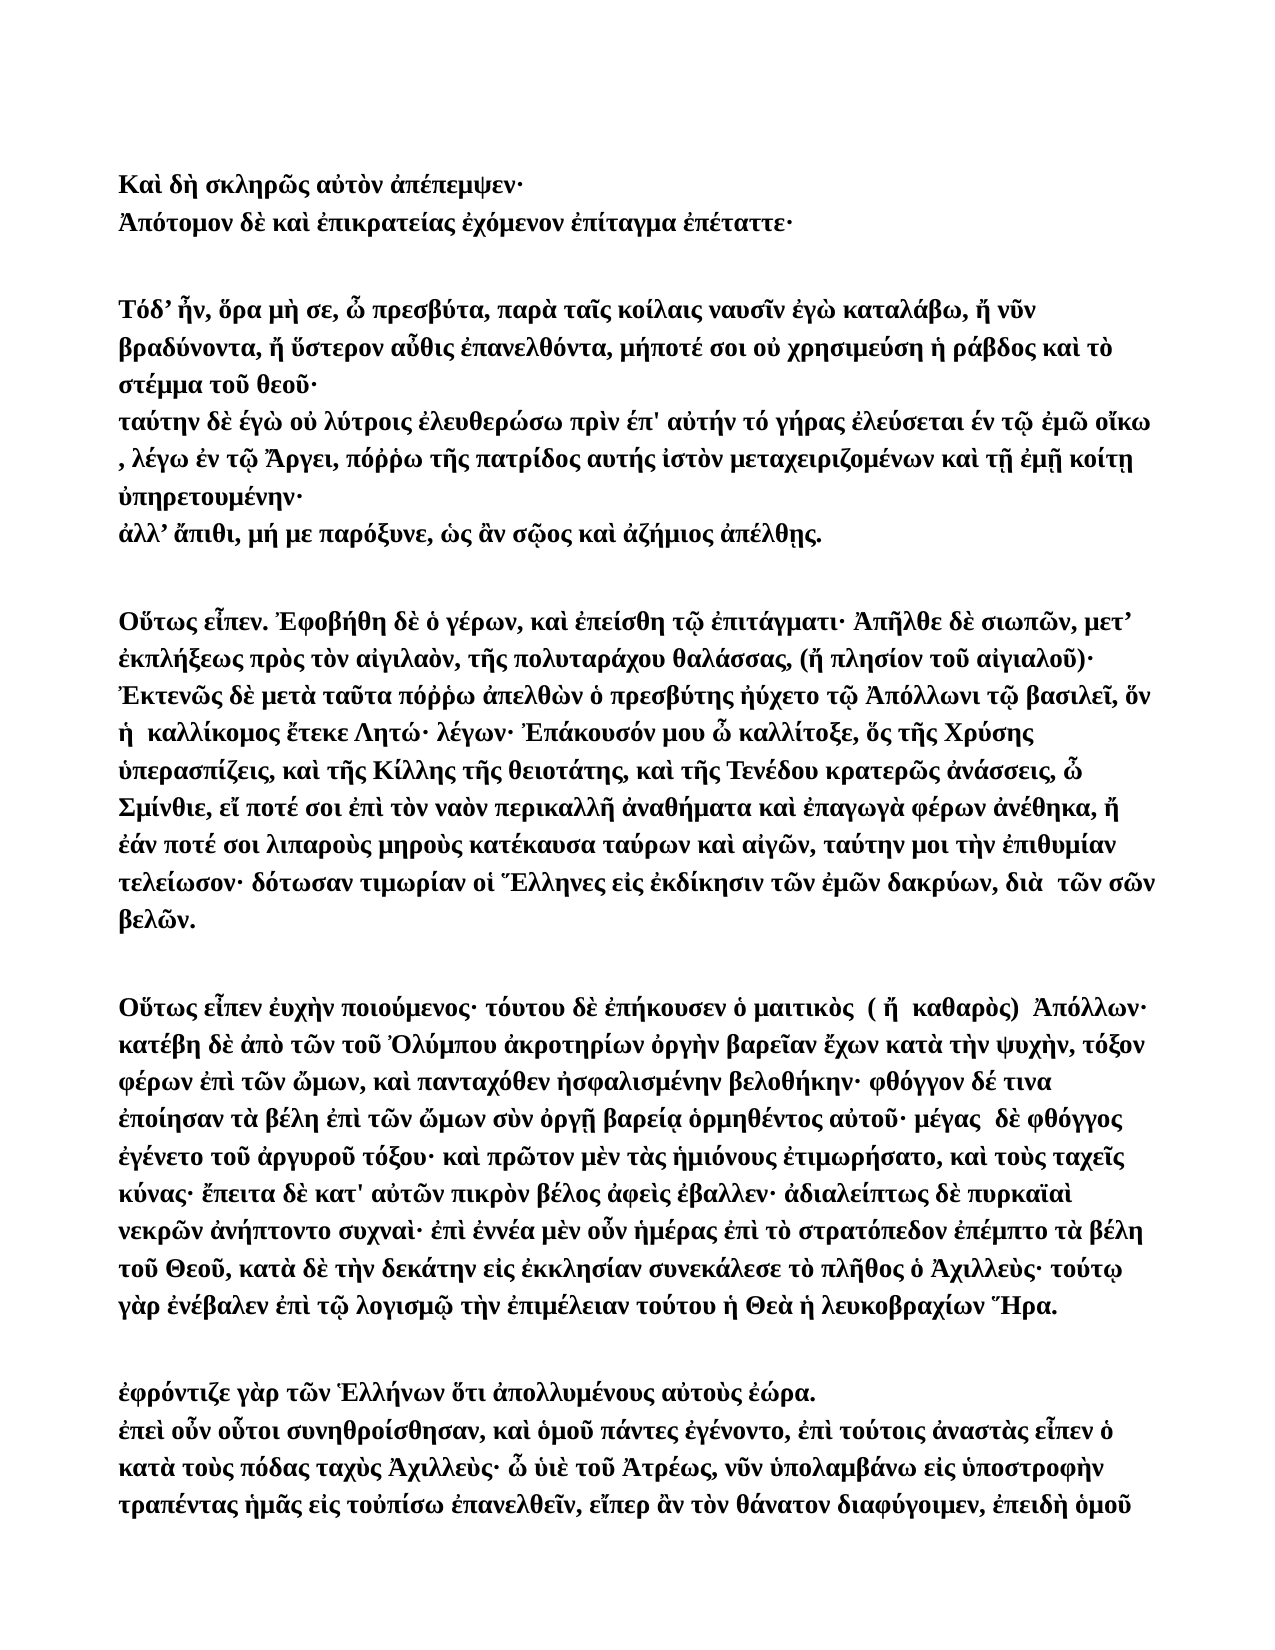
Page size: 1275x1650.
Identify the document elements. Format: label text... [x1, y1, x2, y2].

text Ἀπότομον δὲ καὶ ἐπικρατείας ἐχόμενον ἐπίταγμα ἐπέταττε· [118, 206, 1157, 237]
text ἀλλ’ ἄπιθι, μή με παρόξυνε, ὡς ἂν σῷος καὶ ἀζήμιος ἀπέλθῃς. [118, 517, 1157, 548]
text Καὶ δὴ σκληρῶς αὐτὸν ἀπέπεμψεν· [118, 168, 1157, 199]
text Τόδ’ ἦν, ὅρα μὴ σε, ὦ πρεσβύτα, παρὰ ταῖς κοίλαις ναυσῖν ἐγὼ καταλάβω, ἤ νῦν βραδύνοντα, ἤ ὕστερον αὖθις ἐπανελθόντα, μήποτέ σοι οὐ χρησιμεύση ἡ ράβδος καὶ τὸ στέμμα τοῦ θεοῦ· [118, 293, 1157, 399]
text ἐφρόντιζε γὰρ τῶν Ἑλλήνων ὅτι ἀπολλυμένους αὐτοὺς ἐώρα. [118, 1377, 1157, 1408]
text Οὕτως εἶπεν. Ἐφοβήθη δὲ ὁ γέρων, καὶ ἐπείσθη τῷ ἐπιτάγματι· Ἀπῆλθε δὲ σιωπῶν, μετ’ ἐκπλήξεως πρὸς τὸν αἰγιλαὸν, τῆς πολυταράχου θαλάσσας, (ἤ πλησίον τοῦ αἰγιαλοῦ)· Ἐκτενῶς δὲ μετὰ ταῦτα πόῤῥω ἀπελθὼν ὁ πρεσβύτης ἠύχετο τῷ Ἀπόλλωνι τῷ βασιλεῖ, ὅν ἡ καλλίκομος ἔτεκε Λητώ· λέγων· Ἐπάκουσόν μου ὦ καλλίτοξε, ὅς τῆς Χρύσης ὑπερασπίζεις, καὶ τῆς Κίλλης τῆς θειοτάτης, καὶ τῆς Τενέδου κρατερῶς ἀνάσσεις, ὦ Σμίνθιε, εἴ ποτέ σοι ἐπὶ τὸν ναὸν περικαλλῆ ἀναθήματα καὶ ἐπαγωγὰ φέρων ἀνέθηκα, ἤ ἐάν ποτέ σοι λιπαροὺς μηροὺς κατέκαυσα ταύρων καὶ αἰγῶν, ταύτην μοι τὴν ἐπιθυμίαν τελείωσον· δότωσαν τιμωρίαν οἱ Ἕλληνες εἰς ἐκδίκησιν τῶν ἐμῶν δακρύων, διὰ τῶν σῶν βελῶν. [118, 605, 1157, 934]
text Οὕτως εἶπεν ἐυχὴν ποιούμενος· τόυτου δὲ ἐπήκουσεν ὁ μαιτικὸς ( ἤ καθαρὸς) Ἀπόλλων· κατέβη δὲ ἀπὸ τῶν τοῦ Ὀλύμπου ἀκροτηρίων ὀργὴν βαρεῖαν ἔχων κατὰ τὴν ψυχὴν, τόξον φέρων ἐπὶ τῶν ὤμων, καὶ πανταχόθεν ἠσφαλισμένην βελοθήκην· φθόγγον δέ τινα ἐποίησαν τὰ βέλη ἐπὶ τῶν ὤμων σὺν ὀργῇ βαρείᾳ ὁρμηθέντος αὐτοῦ· μέγας δὲ φθόγγος ἐγένετο τοῦ ἀργυροῦ τόξου· καὶ πρῶτον μὲν τὰς ἡμιόνους ἐτιμωρήσατο, καὶ τοὺς ταχεῖς κύνας· ἔπειτα δὲ κατ' αὐτῶν πικρὸν βέλος ἀφεὶς ἐβαλλεν· ἀδιαλείπτως δὲ πυρκαϊαὶ νεκρῶν ἀνήπτοντο συχναὶ· ἐπὶ ἐννέα μὲν οὖν ἡμέρας ἐπὶ τὸ στρατόπεδον ἐπέμπτο τὰ βέλη τοῦ Θεοῦ, κατὰ δὲ τὴν δεκάτην εἰς ἐκκλησίαν συνεκάλεσε τὸ πλῆθος ὁ Ἀχιλλεὺς· τούτῳ γὰρ ἐνέβαλεν ἐπὶ τῷ λογισμῷ τὴν ἐπιμέλειαν τούτου ἡ Θεὰ ἡ λευκοβραχίων Ἥρα. [118, 991, 1157, 1320]
text ταύτην δὲ έγὼ οὐ λύτροις ἐλευθερώσω πρὶν έπ' αὐτήν τό γήρας ἐλεύσεται έν τῷ ἐμῶ οἴκω , λέγω ἐν τῷ Ἄργει, πόῤῥω τῆς πατρίδος αυτής ἰστὸν μεταχειριζομένων καὶ τῇ ἐμῇ κοίτῃ ὐπηρετουμένην· [118, 405, 1157, 511]
text ἐπεὶ οὖν οὗτοι συνηθροίσθησαν, καὶ ὁμοῦ πάντες ἐγένοντο, ἐπὶ τούτοις ἀναστὰς εἶπεν ὁ κατὰ τοὺς πόδας ταχὺς Ἀχιλλεὺς· ὦ ὑιὲ τοῦ Ἀτρέως, νῦν ὑπολαμβάνω εἰς ὑποστροφὴν τραπέντας ἡμᾶς εἰς τοὐπίσω ἐπανελθεῖν, εἴπερ ἂν τὸν θάνατον διαφύγοιμεν, ἐπειδὴ ὁμοῦ [118, 1414, 1157, 1519]
